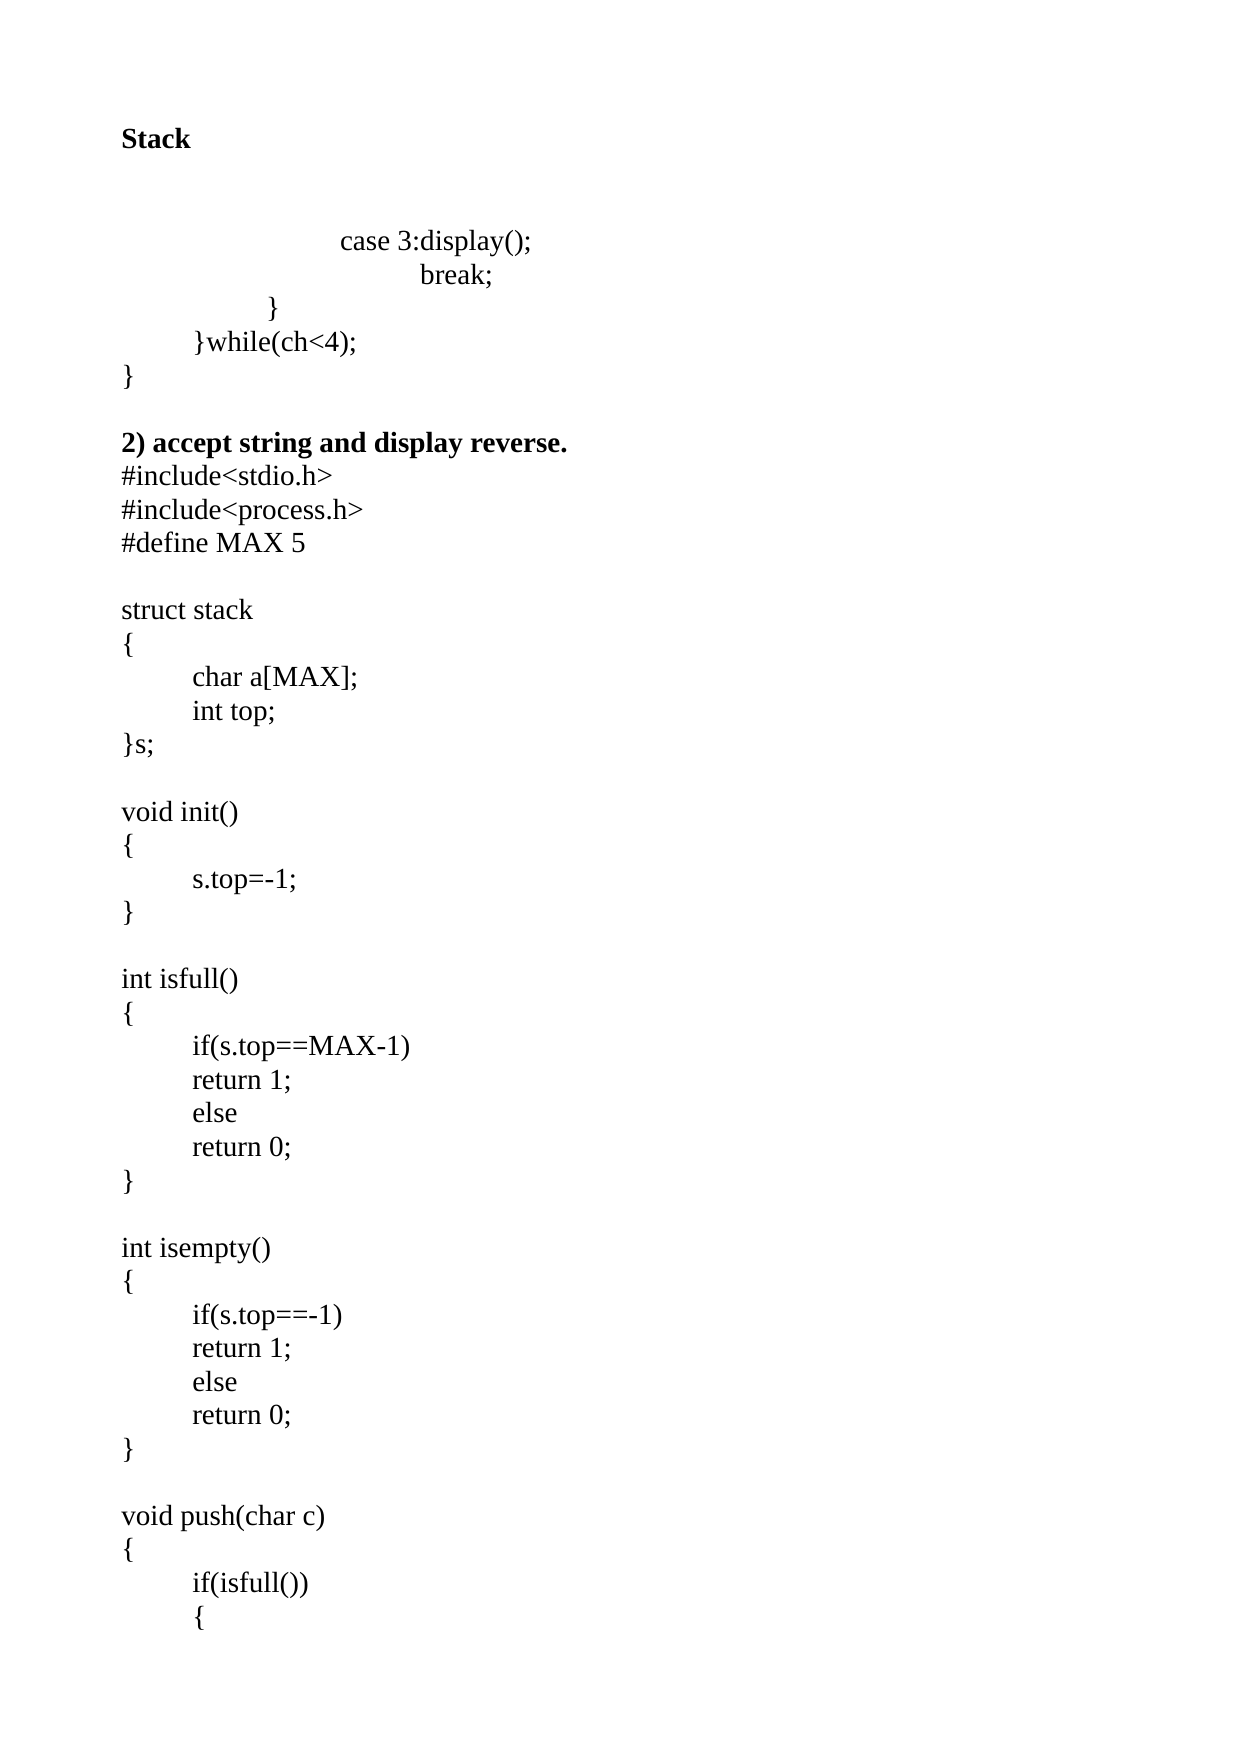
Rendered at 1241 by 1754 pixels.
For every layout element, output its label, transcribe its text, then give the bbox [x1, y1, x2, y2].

text return 1; [118, 1330, 1122, 1364]
text }while(ch<4); [118, 324, 1122, 358]
text #include<process.h> [118, 492, 1122, 525]
text return 1; [118, 1062, 1122, 1096]
text return 0; [118, 1129, 1122, 1163]
text if(s.top==-1) [118, 1297, 1122, 1330]
text else [118, 1096, 1122, 1129]
text int isfull() [118, 961, 1122, 995]
text } [118, 894, 1122, 928]
text }s; [118, 727, 1122, 760]
text { [118, 827, 1122, 861]
text if(isfull()) [118, 1565, 1122, 1599]
text void init() [118, 794, 1122, 827]
text { [118, 1599, 1122, 1635]
text case 3:display(); [118, 223, 1122, 257]
text } [118, 1163, 1122, 1196]
text 2) accept string and display reverse. [118, 425, 1122, 458]
text s.top=-1; [118, 861, 1122, 894]
text int top; [118, 693, 1122, 727]
text #define MAX 5 [118, 525, 1122, 559]
text struct stack [118, 592, 1122, 626]
text { [118, 995, 1122, 1028]
text } [118, 291, 1122, 324]
text if(s.top==MAX-1) [118, 1028, 1122, 1062]
text { [118, 1532, 1122, 1565]
text return 0; [118, 1397, 1122, 1431]
text #include<stdio.h> [118, 458, 1122, 492]
text int isempty() [118, 1230, 1122, 1263]
text } [118, 358, 1122, 391]
text void push(char c) [118, 1498, 1122, 1532]
text break; [118, 257, 1122, 291]
text { [118, 626, 1122, 659]
text } [118, 1431, 1122, 1464]
text char a[MAX]; [118, 659, 1122, 693]
text else [118, 1364, 1122, 1397]
text { [118, 1263, 1122, 1297]
